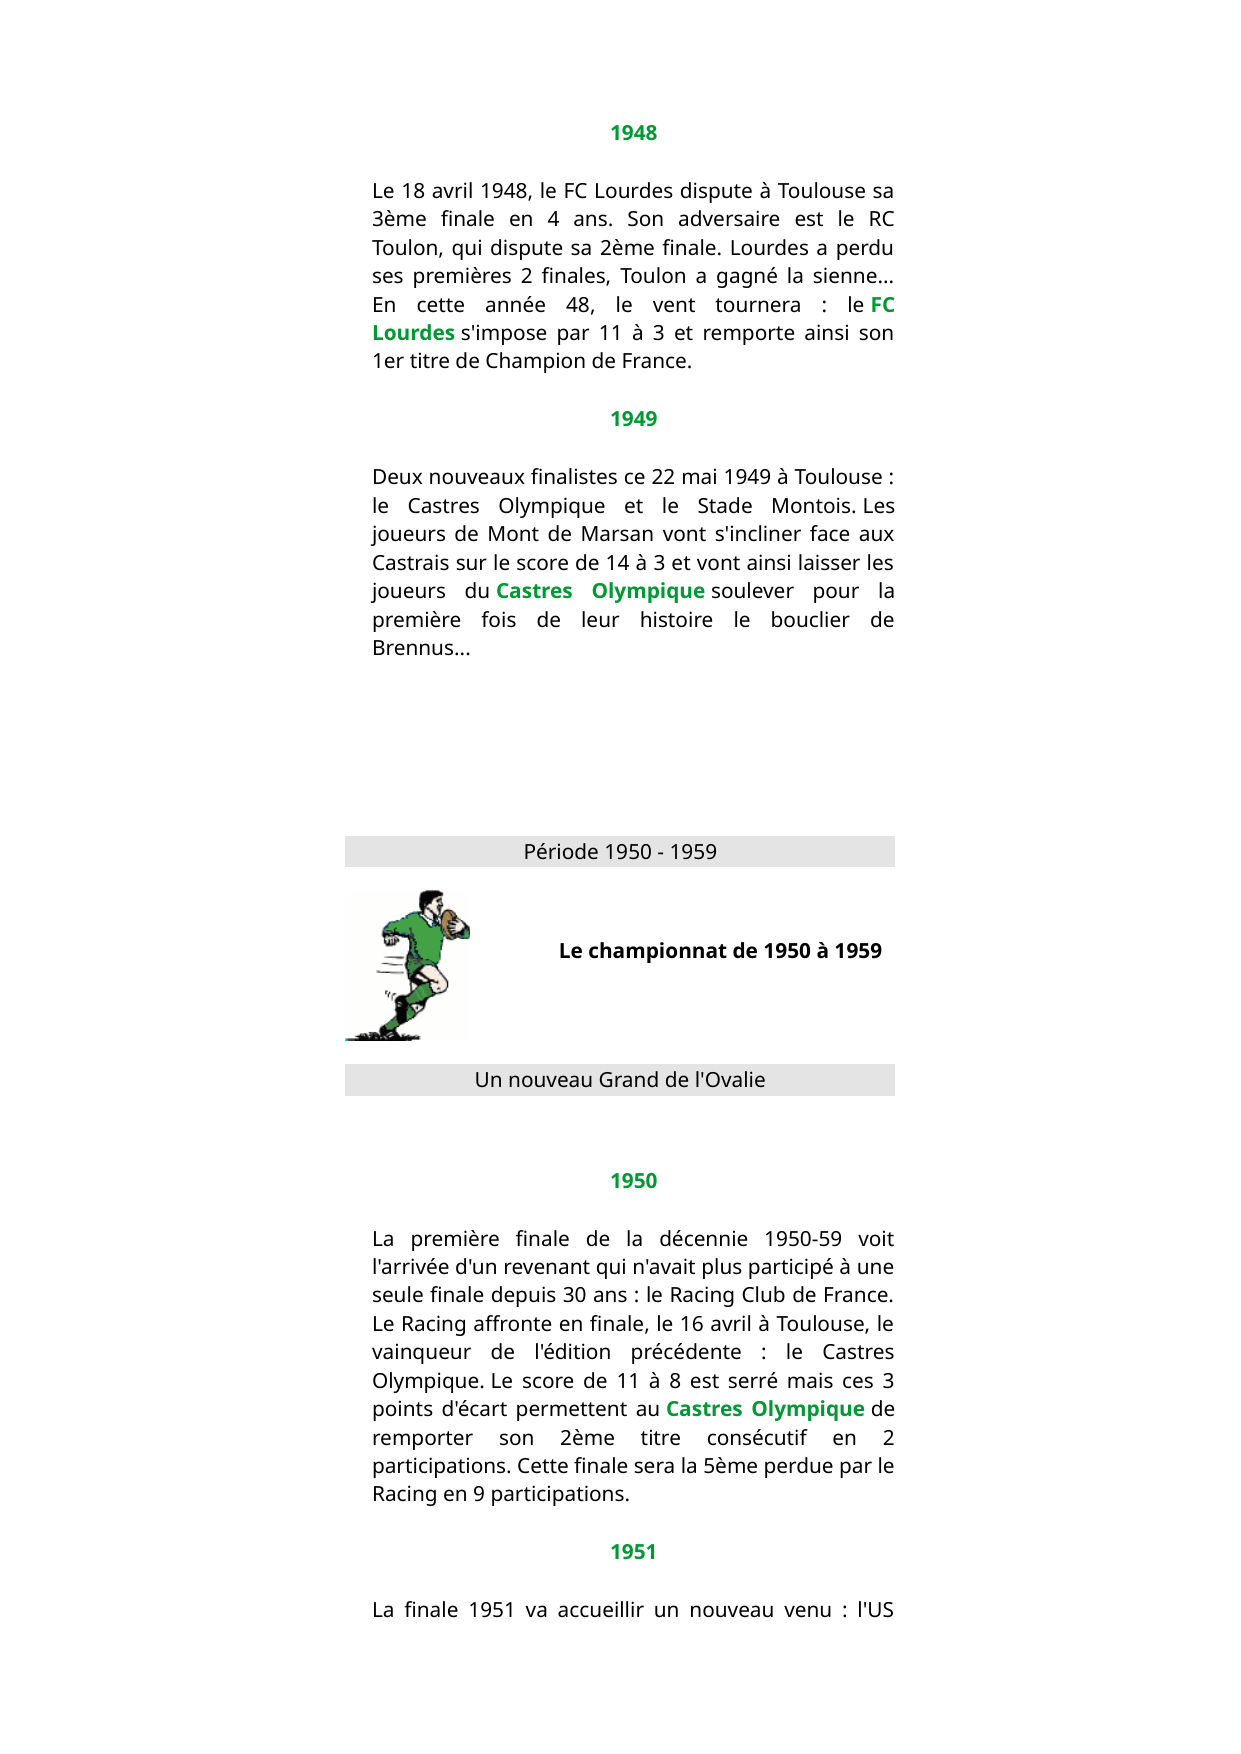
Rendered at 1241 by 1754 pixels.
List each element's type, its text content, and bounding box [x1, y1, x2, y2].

table_cell [345, 118, 372, 749]
picture [345, 890, 470, 1041]
table_header Un nouveau Grand de l'Ovalie [345, 1064, 895, 1096]
table_header Période 1950 - 1959 [345, 836, 895, 867]
table_cell Le championnat de 1950 à 1959 [546, 867, 895, 1064]
table_cell 1950 La première finale de la décennie 1950-59 voit l'arrivée d'un revenant qui n'avait plus participé à une seule finale depuis 30 ans : le Racing Club de France. Le Racing affronte en finale, le 16 avril à Toulouse, le vainqueur de l'édition précédente : le Castres Olympique. Le score de 11 à 8 est serré mais ces 3 points d'écart permettent au Castres Olympique de remporter son 2ème titre consécutif en 2 participations. Cette finale sera la 5ème perdue par le Racing en 9 participations. 1951 La finale 1951 va accueillir un nouveau venu : l'US [372, 1096, 895, 1636]
table_cell [345, 867, 546, 1064]
table_cell [345, 1096, 372, 1636]
table_cell 1948 Le 18 avril 1948, le FC Lourdes dispute à Toulouse sa 3ème finale en 4 ans. Son adversaire est le RC Toulon, qui dispute sa 2ème finale. Lourdes a perdu ses premières 2 finales, Toulon a gagné la sienne... En cette année 48, le vent tournera : le FC Lourdes s'impose par 11 à 3 et remporte ainsi son 1er titre de Champion de France. 1949 Deux nouveaux finalistes ce 22 mai 1949 à Toulouse : le Castres Olympique et le Stade Montois. Les joueurs de Mont de Marsan vont s'incliner face aux Castrais sur le score de 14 à 3 et vont ainsi laisser les joueurs du Castres Olympique soulever pour la première fois de leur histoire le bouclier de Brennus... [372, 118, 895, 749]
